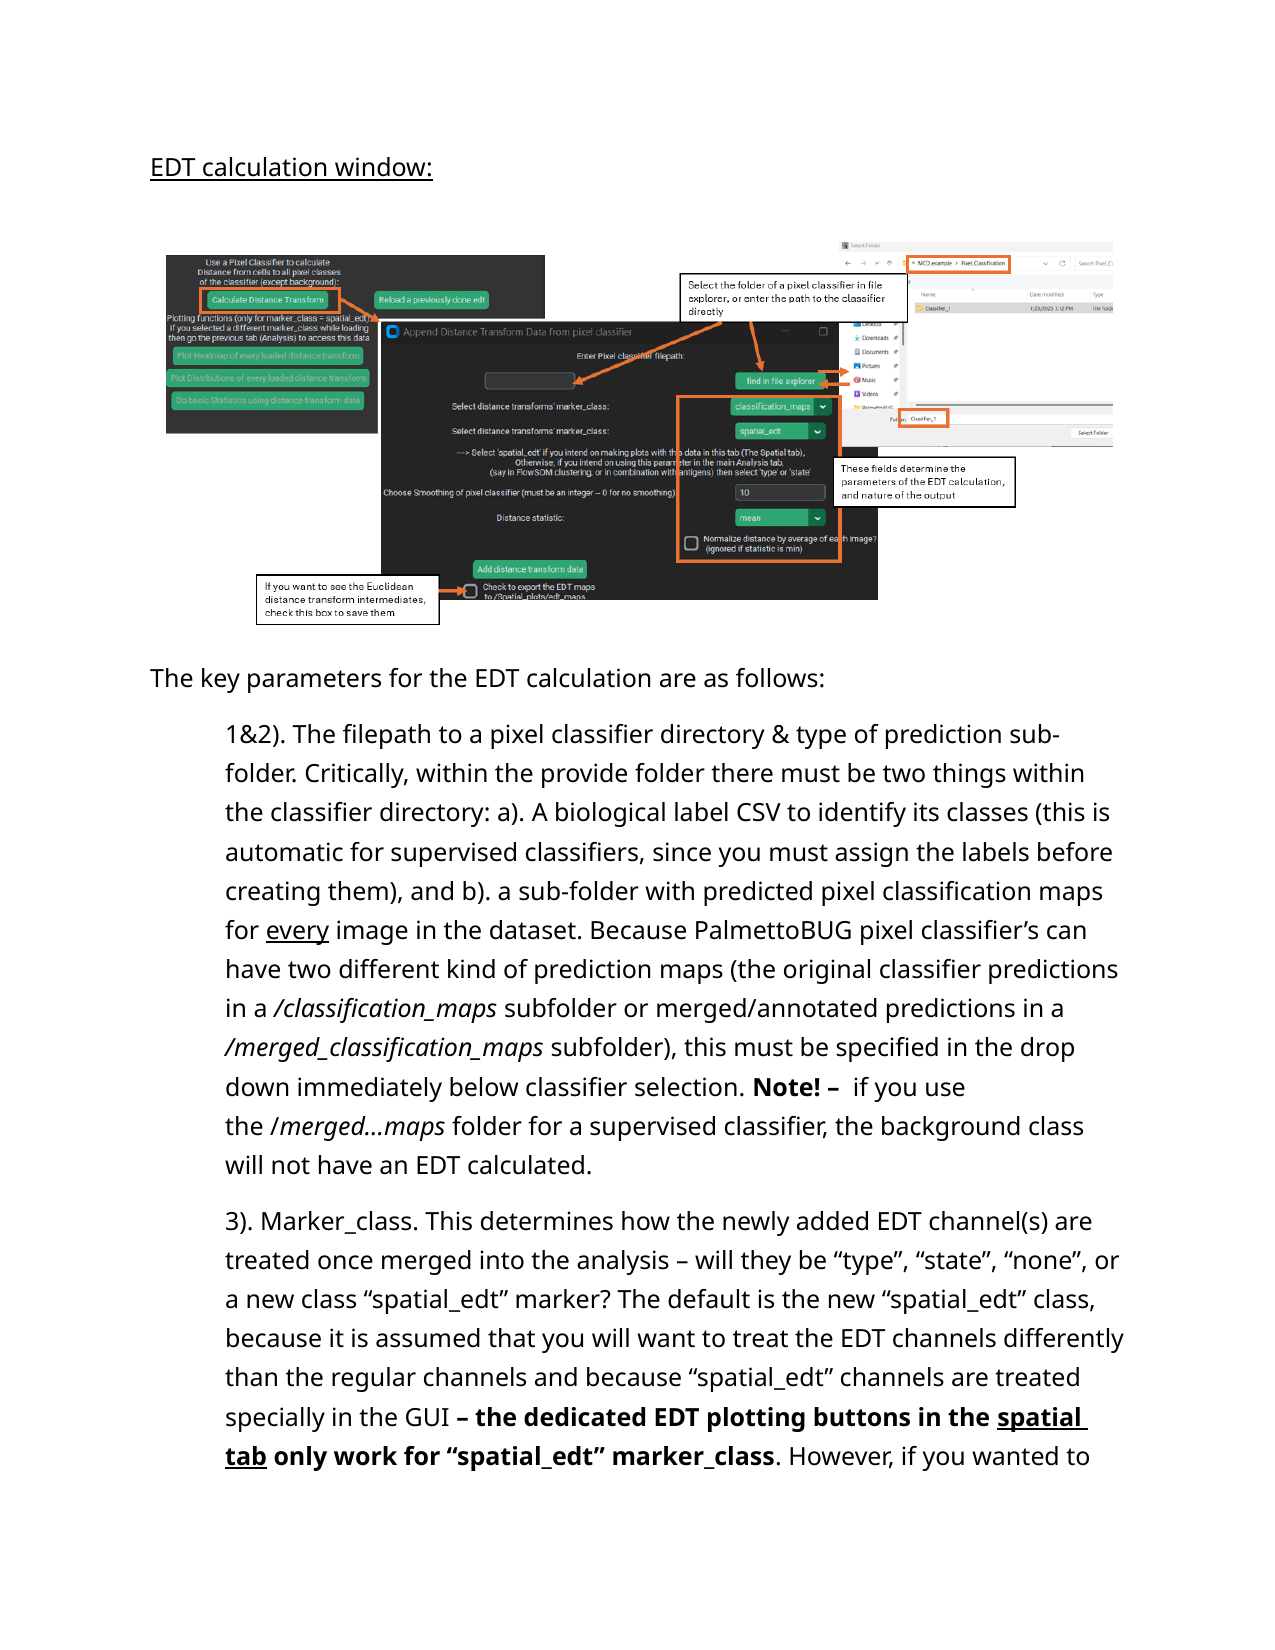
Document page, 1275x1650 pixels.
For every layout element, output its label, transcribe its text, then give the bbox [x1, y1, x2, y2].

text EDT calculation window: [150, 150, 1125, 184]
text 1&2). The filepath to a pixel classifier directory & type of prediction sub-folder. Critically, within the provide folder there must be two things within the classifier directory: a). A biological label CSV to identify its classes (this is automatic for supervised classifiers, since you must assign the labels before creating them), and b). a sub-folder with predicted pixel classification maps for every image in the dataset. Because PalmettoBUG pixel classifier’s can have two different kind of prediction maps (the original classifier predictions in a /classification_maps subfolder or merged/annotated predictions in a /merged_classification_maps subfolder), this must be specified in the drop down immediately below classifier selection. Note! – if you use the /merged…maps folder for a supervised classifier, the background class will not have an EDT calculated. [225, 717, 1125, 1182]
text 3). Marker_class. This determines how the newly added EDT channel(s) are treated once merged into the analysis – will they be “type”, “state”, “none”, or a new class “spatial_edt” marker? The default is the new “spatial_edt” class, because it is assumed that you will want to treat the EDT channels differently than the regular channels and because “spatial_edt” channels are treated specially in the GUI – the dedicated EDT plotting buttons in the spatial tab only work for “spatial_edt” marker_class. However, if you wanted to [225, 1203, 1125, 1472]
text The key parameters for the EDT calculation are as follows: [150, 661, 1125, 695]
